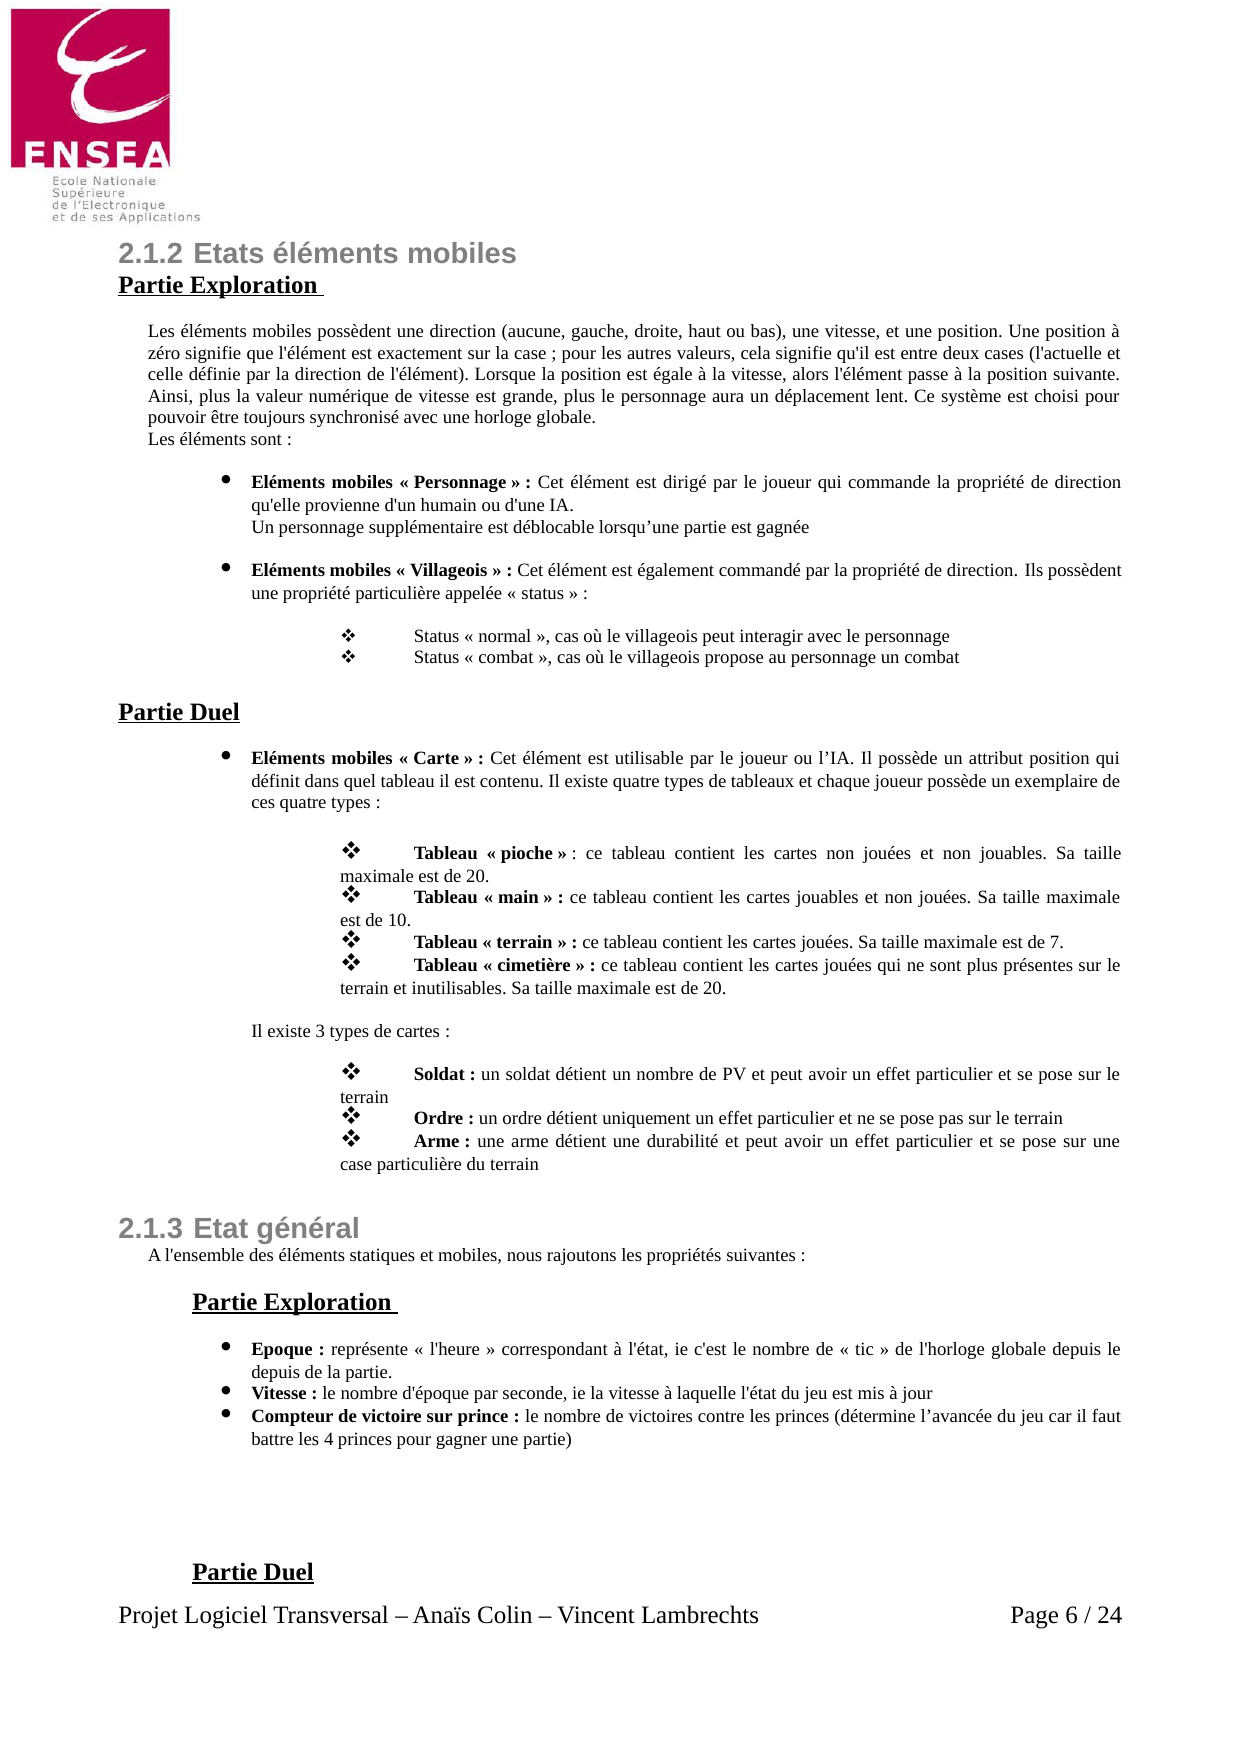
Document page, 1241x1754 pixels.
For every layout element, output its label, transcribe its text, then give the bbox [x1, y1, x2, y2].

list Eléments mobiles « Personnage » : Cet élément est dirigé par le joueur qui commande la propriété de direction qu'elle provienne d'un humain ou d'une IA. [222, 471, 1122, 516]
list Epoque : représente « l'heure » correspondant à l'état, ie c'est le nombre de « tic » de l'horloge globale depuis le depuis de la partie. [222, 1338, 1122, 1382]
text Il existe 3 types de cartes : [251, 1020, 1122, 1041]
text Partie Exploration [118, 270, 1122, 299]
text A l'ensemble des éléments statiques et mobiles, nous rajoutons les propriétés suivantes : [148, 1244, 1122, 1266]
list Status « normal », cas où le villageois peut interagir avec le personnage [340, 625, 1122, 646]
list Vitesse : le nombre d'époque par seconde, ie la vitesse à laquelle l'état du jeu est mis à jour [222, 1382, 1122, 1405]
text Partie Duel [118, 697, 1122, 725]
list Eléments mobiles « Carte » : Cet élément est utilisable par le joueur ou l’IA. Il possède un attribut position qui définit dans quel tableau il est contenu. Il existe quatre types de tableaux et chaque joueur possède un exemplaire de ces quatre types : [222, 747, 1122, 813]
list Eléments mobiles « Villageois » : Cet élément est également commandé par la propriété de direction. Ils possèdent une propriété particulière appelée « status » : [222, 559, 1122, 603]
text Les éléments mobiles possèdent une direction (aucune, gauche, droite, haut ou bas), une vitesse, et une position. Une position à zéro signifie que l'élément est exactement sur la case ; pour les autres valeurs, cela signifie qu'il est entre deux cases (l'actuelle et celle définie par la direction de l'élément). Lorsque la position est égale à la vitesse, alors l'élément passe à la position suivante. Ainsi, plus la valeur numérique de vitesse est grande, plus le personnage aura un déplacement lent. Ce système est choisi pour pouvoir être toujours synchronisé avec une horloge globale. [148, 320, 1122, 428]
subtitle Etat général [118, 1211, 1122, 1244]
subtitle Etats éléments mobiles [118, 236, 1122, 270]
list Compteur de victoire sur prince : le nombre de victoires contre les princes (détermine l’avancée du jeu car il faut battre les 4 princes pour gagner une partie) [222, 1405, 1122, 1450]
text Partie Duel [118, 1557, 1122, 1586]
text Partie Exploration [118, 1287, 1122, 1316]
list Ordre : un ordre détient uniquement un effet particulier et ne se pose pas sur le terrain [340, 1107, 1122, 1130]
list Tableau « main » : ce tableau contient les cartes jouables et non jouées. Sa taille maximale est de 10. [340, 886, 1122, 931]
list Status « combat », cas où le villageois propose au personnage un combat [340, 646, 1122, 668]
list Tableau « cimetière » : ce tableau contient les cartes jouées qui ne sont plus présentes sur le terrain et inutilisables. Sa taille maximale est de 20. [340, 954, 1122, 998]
list Tableau « pioche » : ce tableau contient les cartes non jouées et non jouables. Sa taille maximale est de 20. [340, 842, 1122, 886]
text Un personnage supplémentaire est déblocable lorsqu’une partie est gagnée [251, 516, 1122, 537]
list Tableau « terrain » : ce tableau contient les cartes jouées. Sa taille maximale est de 7. [340, 931, 1122, 954]
list Arme : une arme détient une durabilité et peut avoir un effet particulier et se pose sur une case particulière du terrain [340, 1130, 1122, 1175]
list Soldat : un soldat détient un nombre de PV et peut avoir un effet particulier et se pose sur le terrain [340, 1063, 1122, 1107]
text Les éléments sont : [148, 428, 1122, 449]
